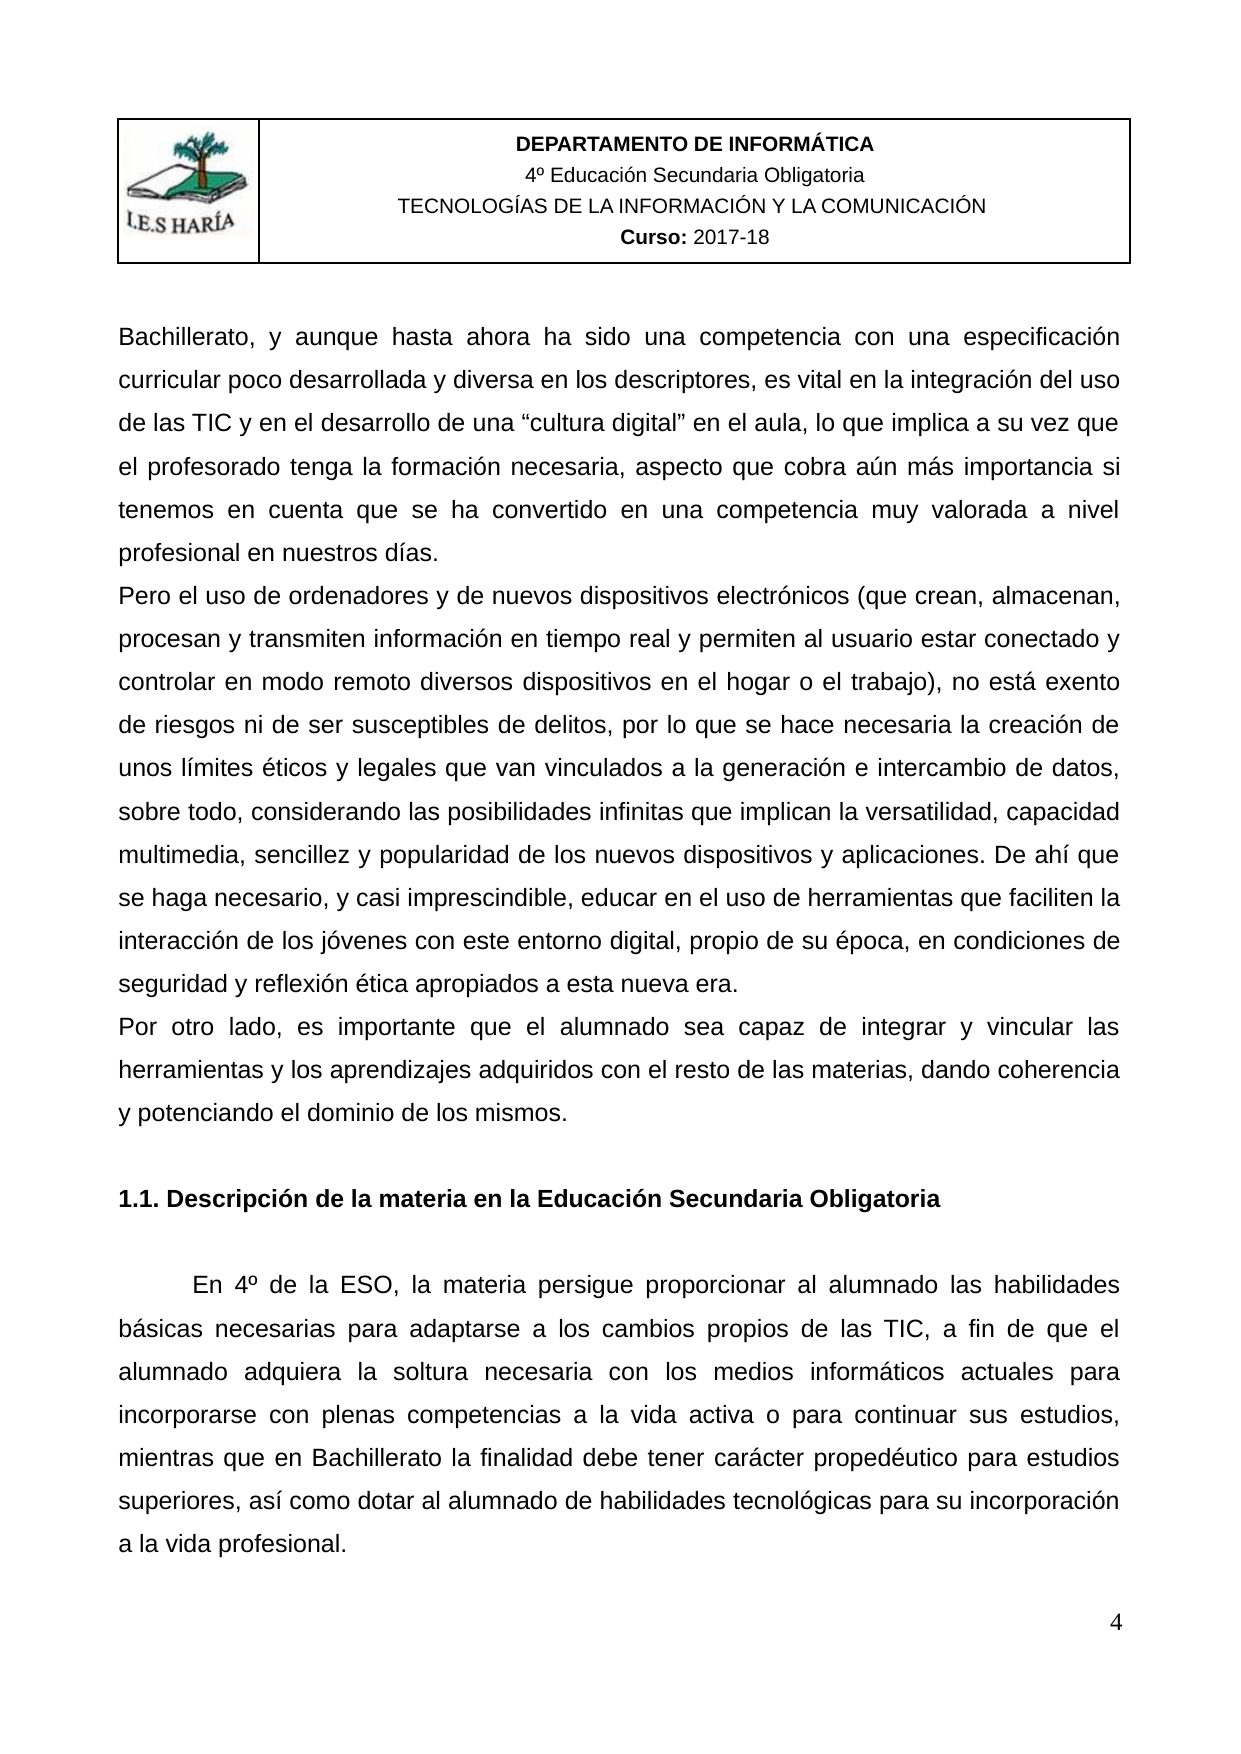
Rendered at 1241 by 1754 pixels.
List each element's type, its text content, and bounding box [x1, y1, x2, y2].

picture [123, 126, 254, 235]
text En 4º de la ESO, la materia persigue proporcionar al alumnado las habilidades básicas necesarias para adaptarse a los cambios propios de las TIC, a fin de que el alumnado adquiera la soltura necesaria con los medios informáticos actuales para incorporarse con plenas competencias a la vida activa o para continuar sus estudios, mientras que en Bachillerato la finalidad debe tener carácter propedéutico para estudios superiores, así como dotar al alumnado de habilidades tecnológicas para su incorporación a la vida profesional. [118, 1271, 1122, 1558]
subtitle 1.1. Descripción de la materia en la Educación Secundaria Obligatoria [118, 1184, 1122, 1213]
text Bachillerato, y aunque hasta ahora ha sido una competencia con una especificación curricular poco desarrollada y diversa en los descriptores, es vital en la integración del uso de las TIC y en el desarrollo de una “cultura digital” en el aula, lo que implica a su vez que el profesorado tenga la formación necesaria, aspecto que cobra aún más importancia si tenemos en cuenta que se ha convertido en una competencia muy valorada a nivel profesional en nuestros días. [118, 322, 1122, 566]
text Pero el uso de ordenadores y de nuevos dispositivos electrónicos (que crean, almacenan, procesan y transmiten información en tiempo real y permiten al usuario estar conectado y controlar en modo remoto diversos dispositivos en el hogar o el trabajo), no está exento de riesgos ni de ser susceptibles de delitos, por lo que se hace necesaria la creación de unos límites éticos y legales que van vinculados a la generación e intercambio de datos, sobre todo, considerando las posibilidades infinitas que implican la versatilidad, capacidad multimedia, sencillez y popularidad de los nuevos dispositivos y aplicaciones. De ahí que se haga necesario, y casi imprescindible, educar en el uso de herramientas que faciliten la interacción de los jóvenes con este entorno digital, propio de su época, en condiciones de seguridad y reflexión ética apropiados a esta nueva era. [118, 581, 1122, 998]
text Por otro lado, es importante que el alumnado sea capaz de integrar y vincular las herramientas y los aprendizajes adquiridos con el resto de las materias, dando coherencia y potenciando el dominio de los mismos. [118, 1012, 1122, 1127]
